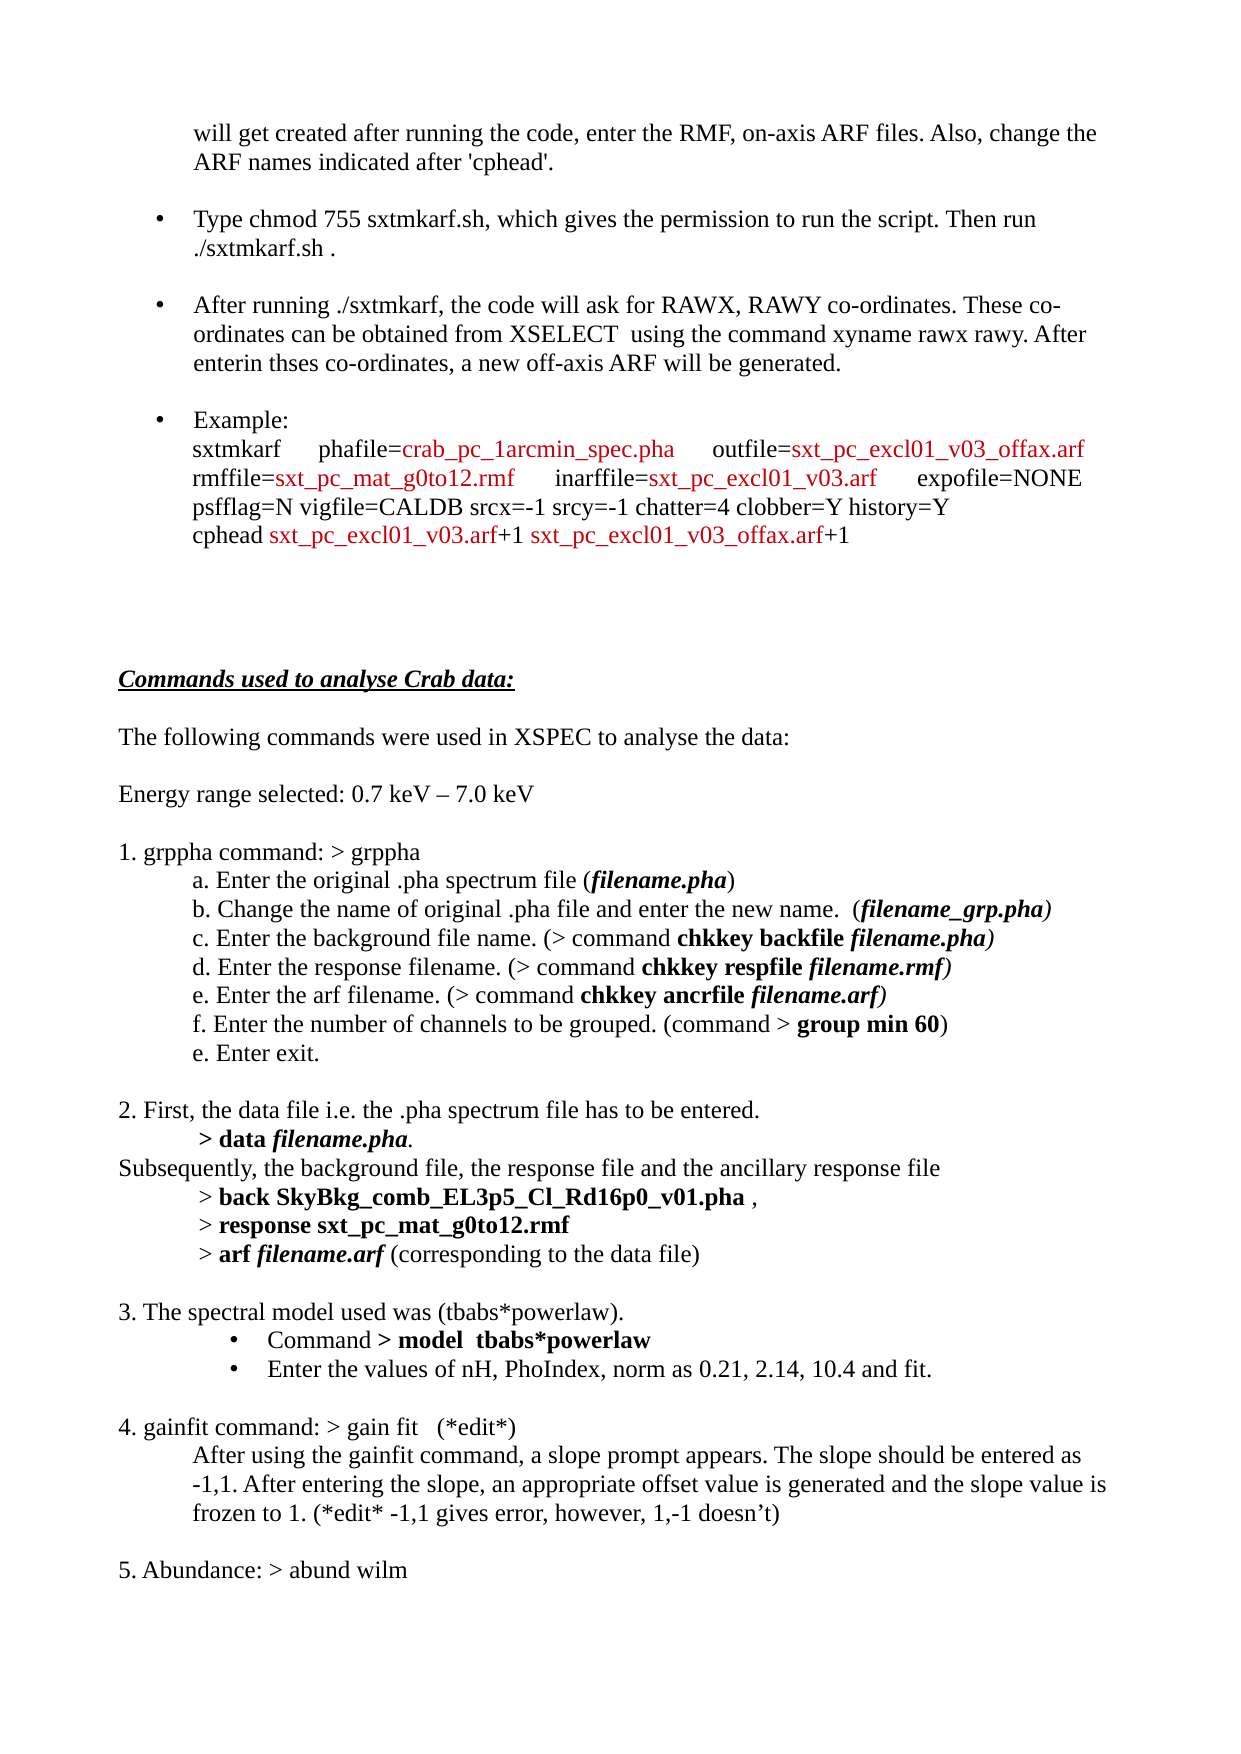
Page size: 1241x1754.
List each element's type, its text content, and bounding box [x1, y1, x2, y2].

text c. Enter the background file name. (> command chkkey backfile filename.pha) [118, 923, 1122, 952]
text 1. grppha command: > grppha [118, 837, 1122, 866]
list Command > model tbabs*powerlaw [229, 1326, 1122, 1354]
text Subsequently, the background file, the response file and the ancillary response file [118, 1153, 1122, 1182]
text b. Change the name of original .pha file and enter the new name. (filename_grp.pha) [118, 894, 1122, 923]
text Energy range selected: 0.7 keV – 7.0 keV [118, 779, 1122, 808]
text > data filename.pha. [118, 1124, 1122, 1153]
text > response sxt_pc_mat_g0to12.rmf [118, 1211, 1122, 1239]
list Example: [156, 406, 1122, 434]
list After running ./sxtmkarf, the code will ask for RAWX, RAWY co-ordinates. These co-ordinates can be obtained from XSELECT using the command xyname rawx rawy. After enterin thses co-ordinates, a new off-axis ARF will be generated. [156, 291, 1122, 377]
text > back SkyBkg_comb_EL3p5_Cl_Rd16p0_v01.pha , [118, 1182, 1122, 1211]
list will get created after running the code, enter the RMF, on-axis ARF files. Also, change the ARF names indicated after 'cphead'. [156, 118, 1122, 176]
text 5. Abundance: > abund wilm [118, 1556, 1122, 1584]
text Commands used to analyse Crab data: [118, 664, 1122, 693]
text a. Enter the original .pha spectrum file (filename.pha) [118, 866, 1122, 894]
text 4. gainfit command: > gain fit (*edit*) [118, 1412, 1122, 1441]
text f. Enter the number of channels to be grouped. (command > group min 60) [118, 1009, 1122, 1038]
text The following commands were used in XSPEC to analyse the data: [118, 722, 1122, 751]
text After using the gainfit command, a slope prompt appears. The slope should be entered as -1,1. After entering the slope, an appropriate offset value is generated and the slope value is frozen to 1. (*edit* -1,1 gives error, however, 1,-1 doesn’t) [118, 1441, 1122, 1527]
text 2. First, the data file i.e. the .pha spectrum file has to be entered. [118, 1096, 1122, 1124]
text d. Enter the response filename. (> command chkkey respfile filename.rmf) [118, 952, 1122, 981]
text e. Enter the arf filename. (> command chkkey ancrfile filename.arf) [118, 981, 1122, 1009]
text e. Enter exit. [118, 1038, 1122, 1067]
text sxtmkarf phafile=crab_pc_1arcmin_spec.pha outfile=sxt_pc_excl01_v03_offax.arf rmffile=sxt_pc_mat_g0to12.rmf inarffile=sxt_pc_excl01_v03.arf expofile=NONE psfflag=N vigfile=CALDB srcx=-1 srcy=-1 chatter=4 clobber=Y history=Y [118, 434, 1122, 521]
text cphead sxt_pc_excl01_v03.arf+1 sxt_pc_excl01_v03_offax.arf+1 [118, 521, 1122, 549]
text > arf filename.arf (corresponding to the data file) [118, 1239, 1122, 1268]
list Type chmod 755 sxtmkarf.sh, which gives the permission to run the script. Then run ./sxtmkarf.sh . [156, 204, 1122, 262]
text 3. The spectral model used was (tbabs*powerlaw). [118, 1297, 1122, 1326]
list Enter the values of nH, PhoIndex, norm as 0.21, 2.14, 10.4 and fit. [229, 1354, 1122, 1383]
